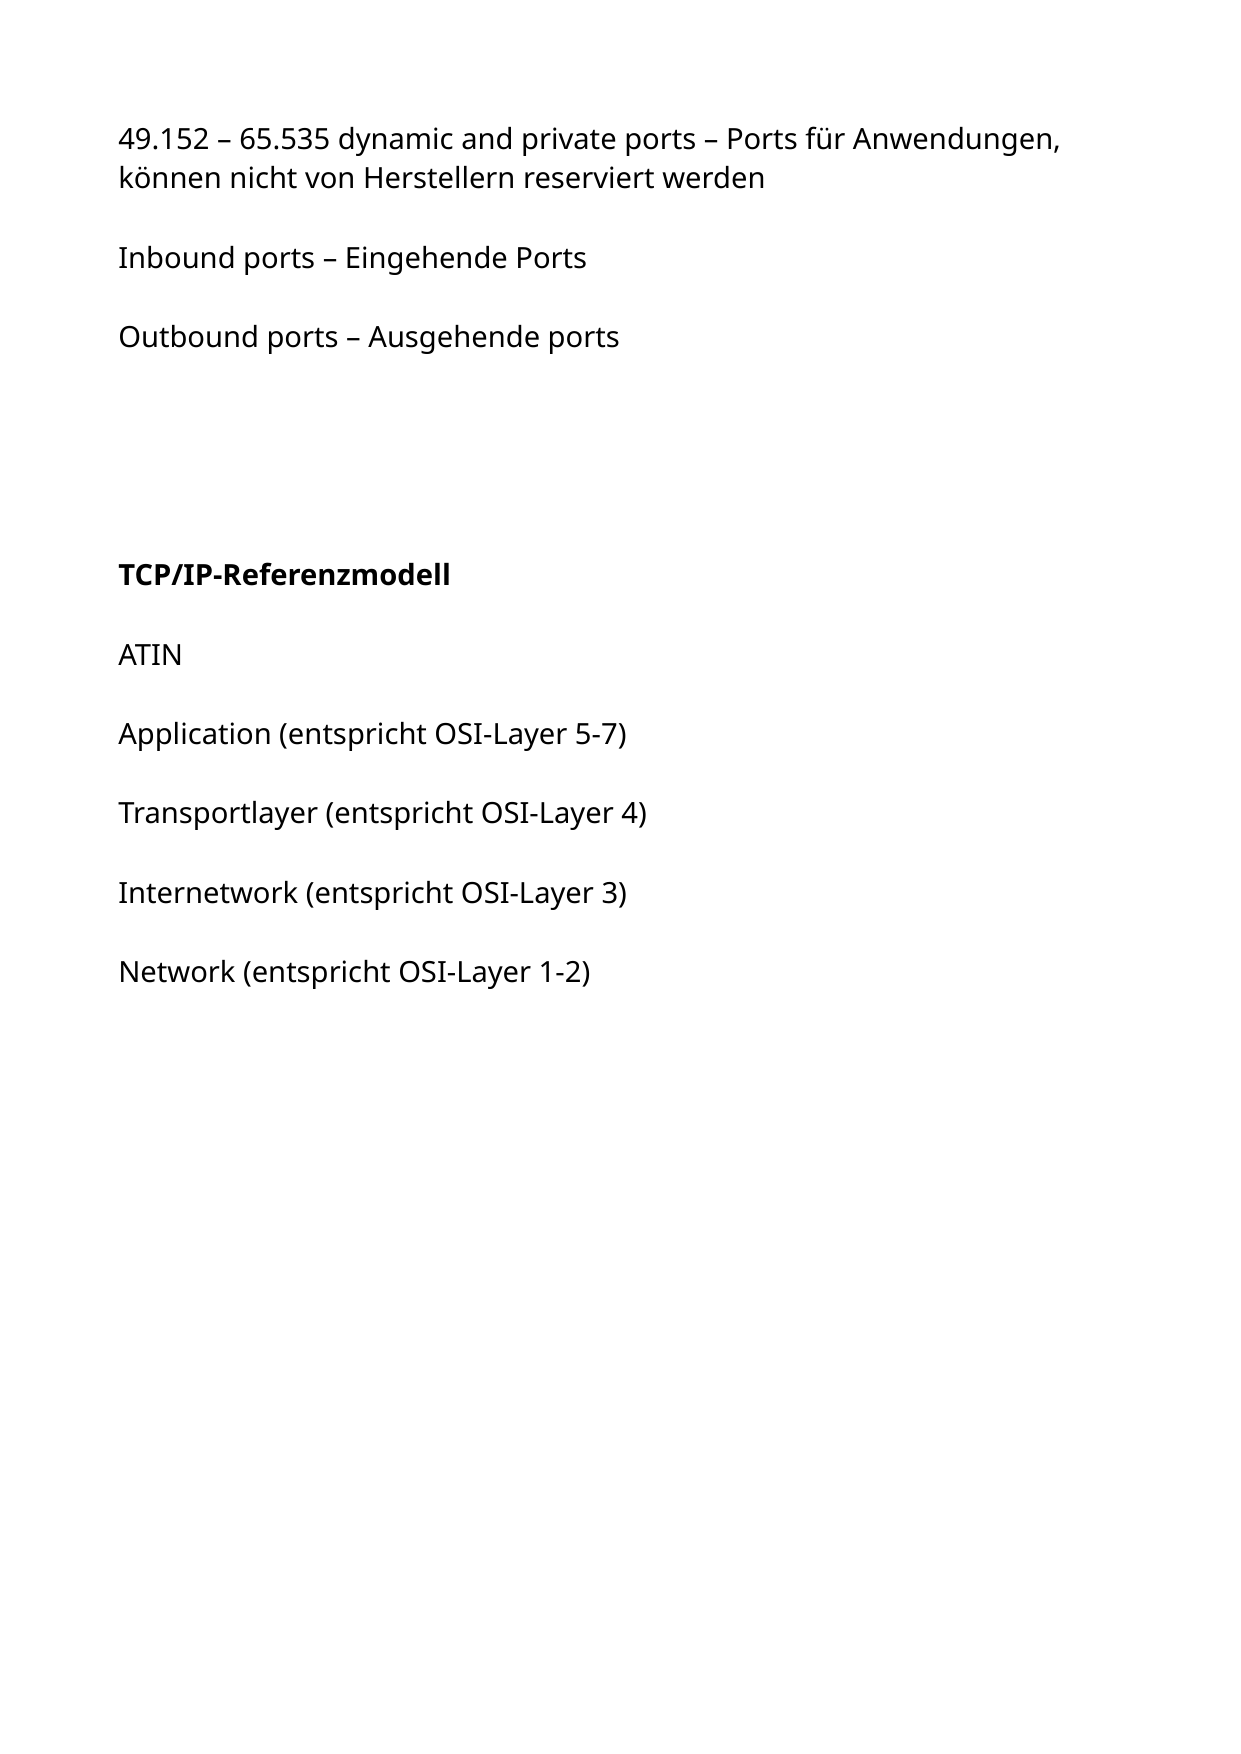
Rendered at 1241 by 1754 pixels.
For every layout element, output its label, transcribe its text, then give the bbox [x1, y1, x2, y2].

text 49.152 – 65.535 dynamic and private ports – Ports für Anwendungen, können nicht von Herstellern reserviert werden Inbound ports – Eingehende Ports Outbound ports – Ausgehende ports [118, 118, 1122, 356]
text TCP/IP-Referenzmodell ATIN Application (entspricht OSI-Layer 5-7) Transportlayer (entspricht OSI-Layer 4) Internetwork (entspricht OSI-Layer 3) Network (entspricht OSI-Layer 1-2) [118, 555, 1122, 1071]
